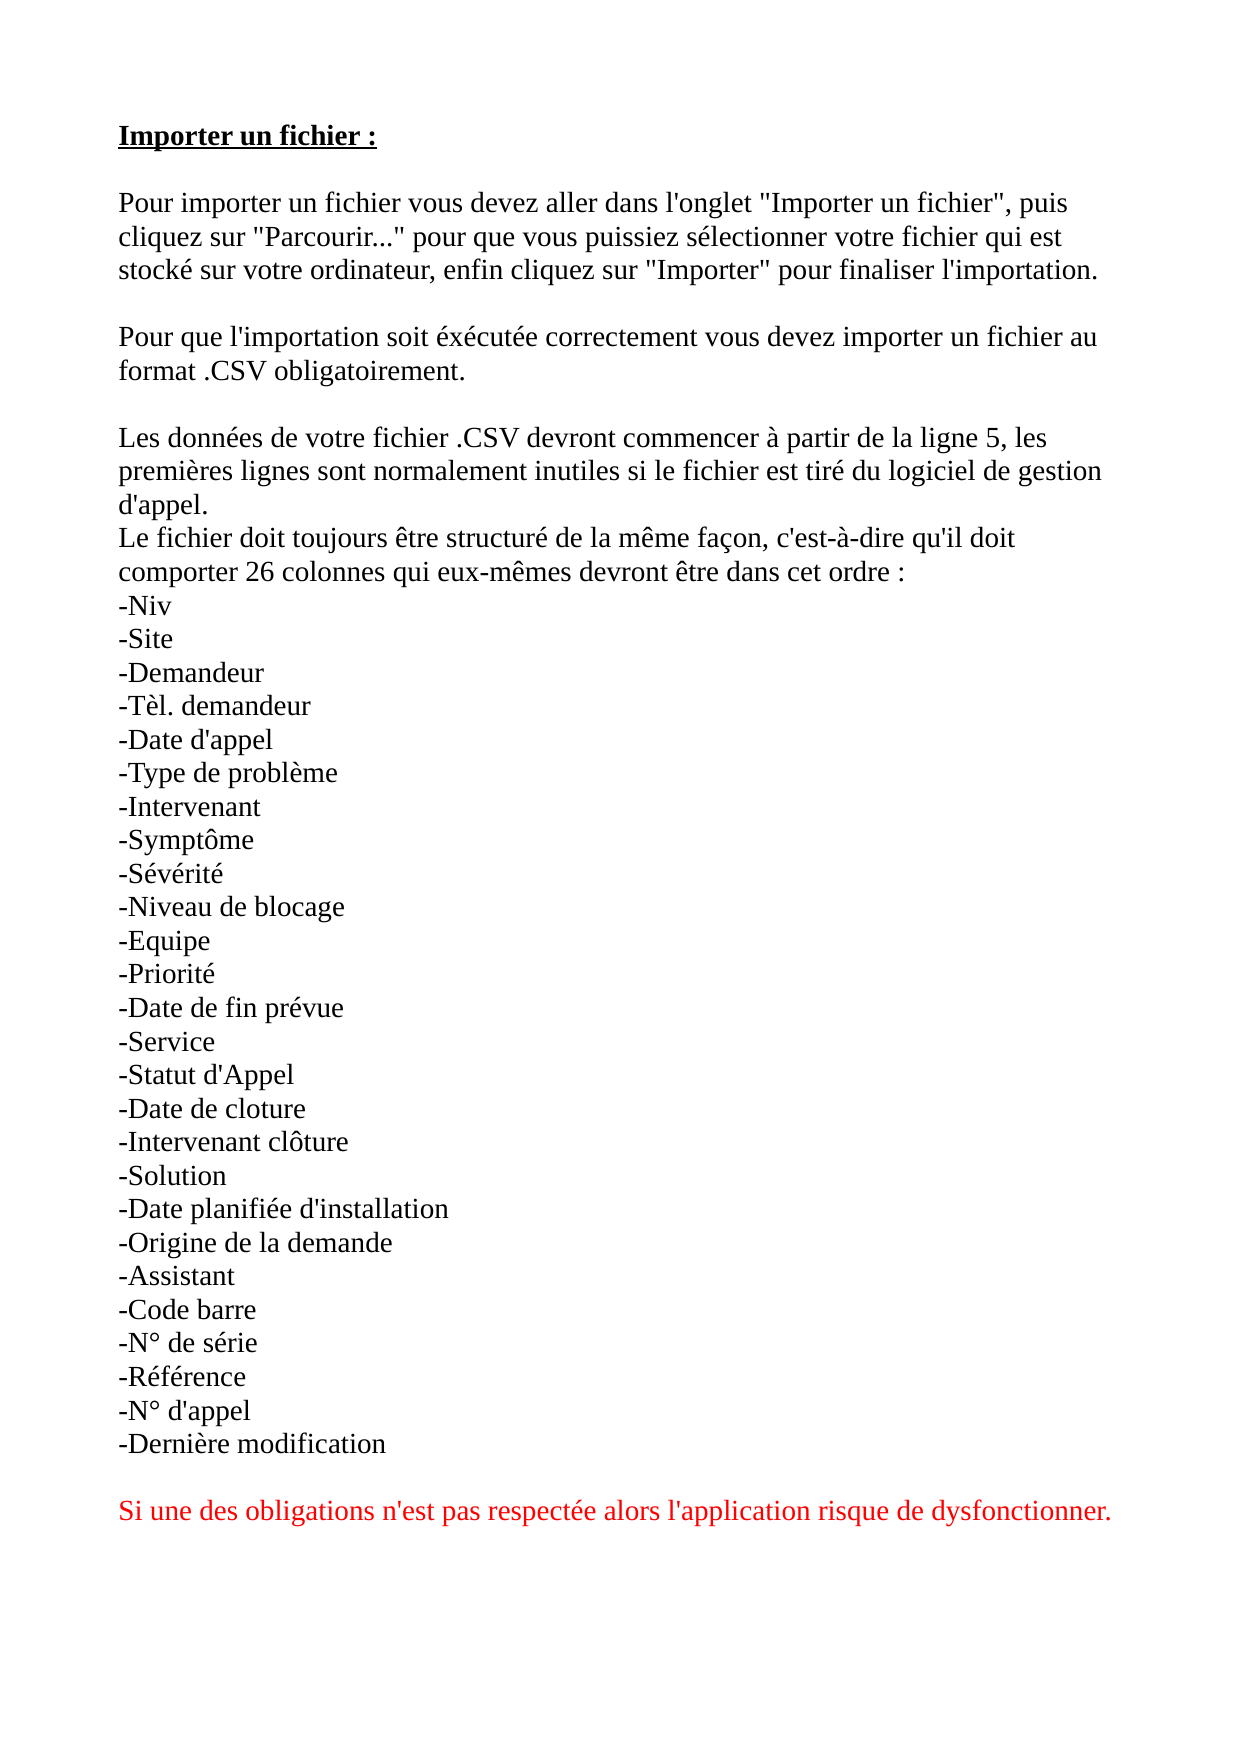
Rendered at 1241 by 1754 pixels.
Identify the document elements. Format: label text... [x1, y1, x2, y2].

text -Service [118, 1024, 1122, 1057]
text -N° de série [118, 1326, 1122, 1359]
text -Niveau de blocage [118, 889, 1122, 923]
text Pour importer un fichier vous devez aller dans l'onglet "Importer un fichier", puis cliquez sur "Parcourir..." pour que vous puissiez sélectionner votre fichier qui est stocké sur votre ordinateur, enfin cliquez sur "Importer" pour finaliser l'importation. [118, 185, 1122, 286]
text -Site [118, 621, 1122, 655]
text -Date d'appel [118, 722, 1122, 755]
text Pour que l'importation soit éxécutée correctement vous devez importer un fichier au format .CSV obligatoirement. [118, 319, 1122, 386]
text -Dernière modification [118, 1426, 1122, 1460]
text Si une des obligations n'est pas respectée alors l'application risque de dysfonctionner. [118, 1493, 1122, 1527]
text Importer un fichier : [118, 118, 1122, 152]
text Les données de votre fichier .CSV devront commencer à partir de la ligne 5, les premières lignes sont normalement inutiles si le fichier est tiré du logiciel de gestion d'appel. [118, 420, 1122, 521]
text -Origine de la demande [118, 1225, 1122, 1258]
text -Intervenant [118, 789, 1122, 822]
text -Code barre [118, 1292, 1122, 1326]
text -Date de cloture [118, 1091, 1122, 1124]
text -Solution [118, 1158, 1122, 1191]
text -Tèl. demandeur [118, 688, 1122, 722]
text -Date planifiée d'installation [118, 1191, 1122, 1225]
text -Statut d'Appel [118, 1057, 1122, 1091]
text -Niv [118, 588, 1122, 621]
text -N° d'appel [118, 1393, 1122, 1426]
text -Sévérité [118, 856, 1122, 889]
text -Date de fin prévue [118, 990, 1122, 1024]
text -Demandeur [118, 655, 1122, 688]
text -Type de problème [118, 755, 1122, 789]
text -Référence [118, 1359, 1122, 1393]
text -Symptôme [118, 822, 1122, 856]
text -Equipe [118, 923, 1122, 957]
text -Assistant [118, 1258, 1122, 1292]
text Le fichier doit toujours être structuré de la même façon, c'est-à-dire qu'il doit comporter 26 colonnes qui eux-mêmes devront être dans cet ordre : [118, 521, 1122, 588]
text -Priorité [118, 957, 1122, 990]
text -Intervenant clôture [118, 1124, 1122, 1158]
